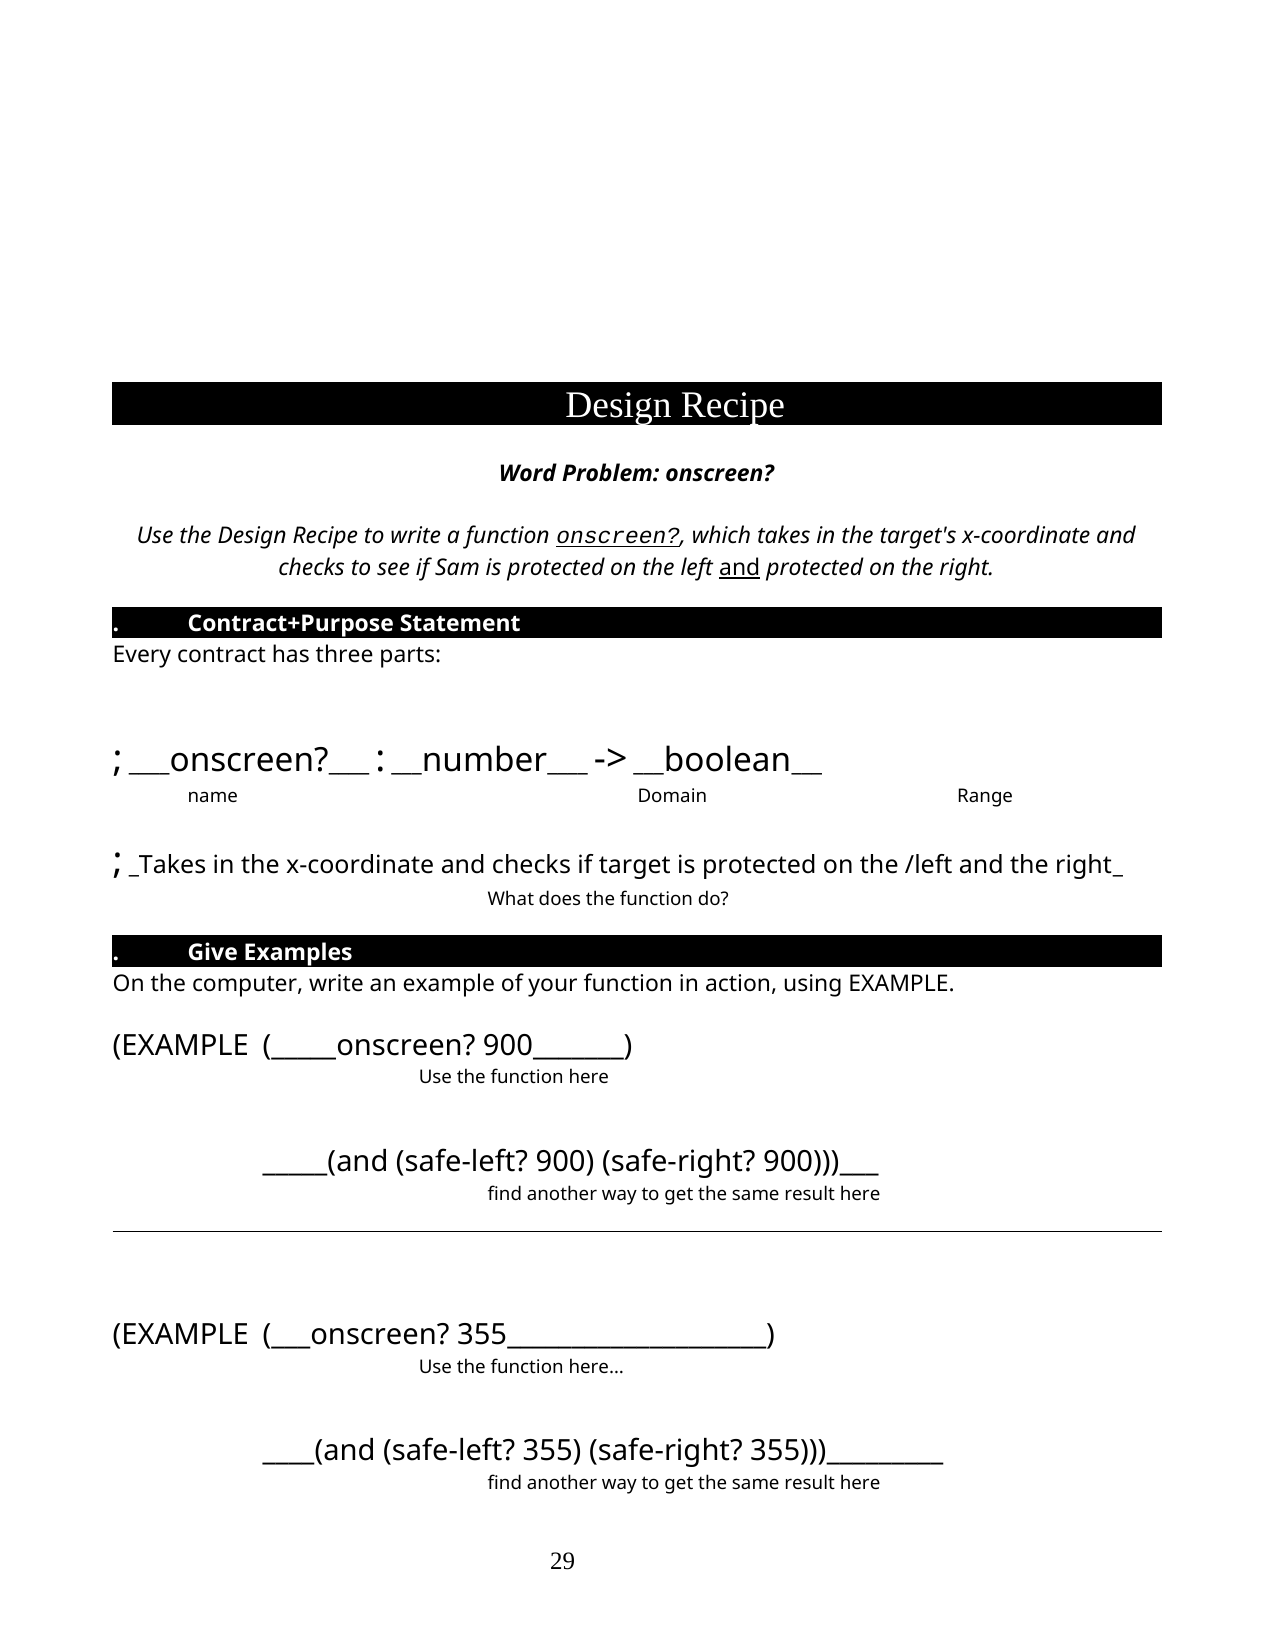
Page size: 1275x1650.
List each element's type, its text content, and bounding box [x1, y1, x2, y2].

subtitle Give Examples [112, 935, 1162, 967]
text Every contract has three parts: [112, 638, 1162, 669]
text (EXAMPLE (___onscreen? 355____________________) [112, 1313, 1162, 1353]
text ; ____onscreen?____ : ___number____ -> ___boolean___ [112, 732, 1162, 783]
text Use the function here [337, 1063, 1162, 1089]
text Word Problem: onscreen? [112, 457, 1162, 488]
text On the computer, write an example of your function in action, using EXAMPLE. [112, 967, 1162, 998]
text name Domain Range [112, 783, 1162, 808]
text ; _Takes in the x-coordinate and checks if target is protected on the /left and the right_ [112, 834, 1162, 885]
text Use the function here… [337, 1353, 1162, 1378]
text Use the Design Recipe to write a function onscreen?, which takes in the target's x-coordinate and checks to see if Sam is protected on the left and protected on the right. [112, 519, 1162, 582]
text _____(and (safe-left? 900) (safe-right? 900)))___ [187, 1140, 1162, 1180]
subtitle Contract+Purpose Statement [112, 607, 1162, 638]
text (EXAMPLE (_____onscreen? 900_______) [112, 1024, 1162, 1063]
text find another way to get the same result here [487, 1180, 1162, 1205]
text What does the function do? [112, 885, 1162, 910]
text find another way to get the same result here [487, 1469, 1162, 1495]
text ____(and (safe-left? 355) (safe-right? 355)))_________ [187, 1429, 1162, 1469]
subtitle Design Recipe [112, 382, 1162, 425]
